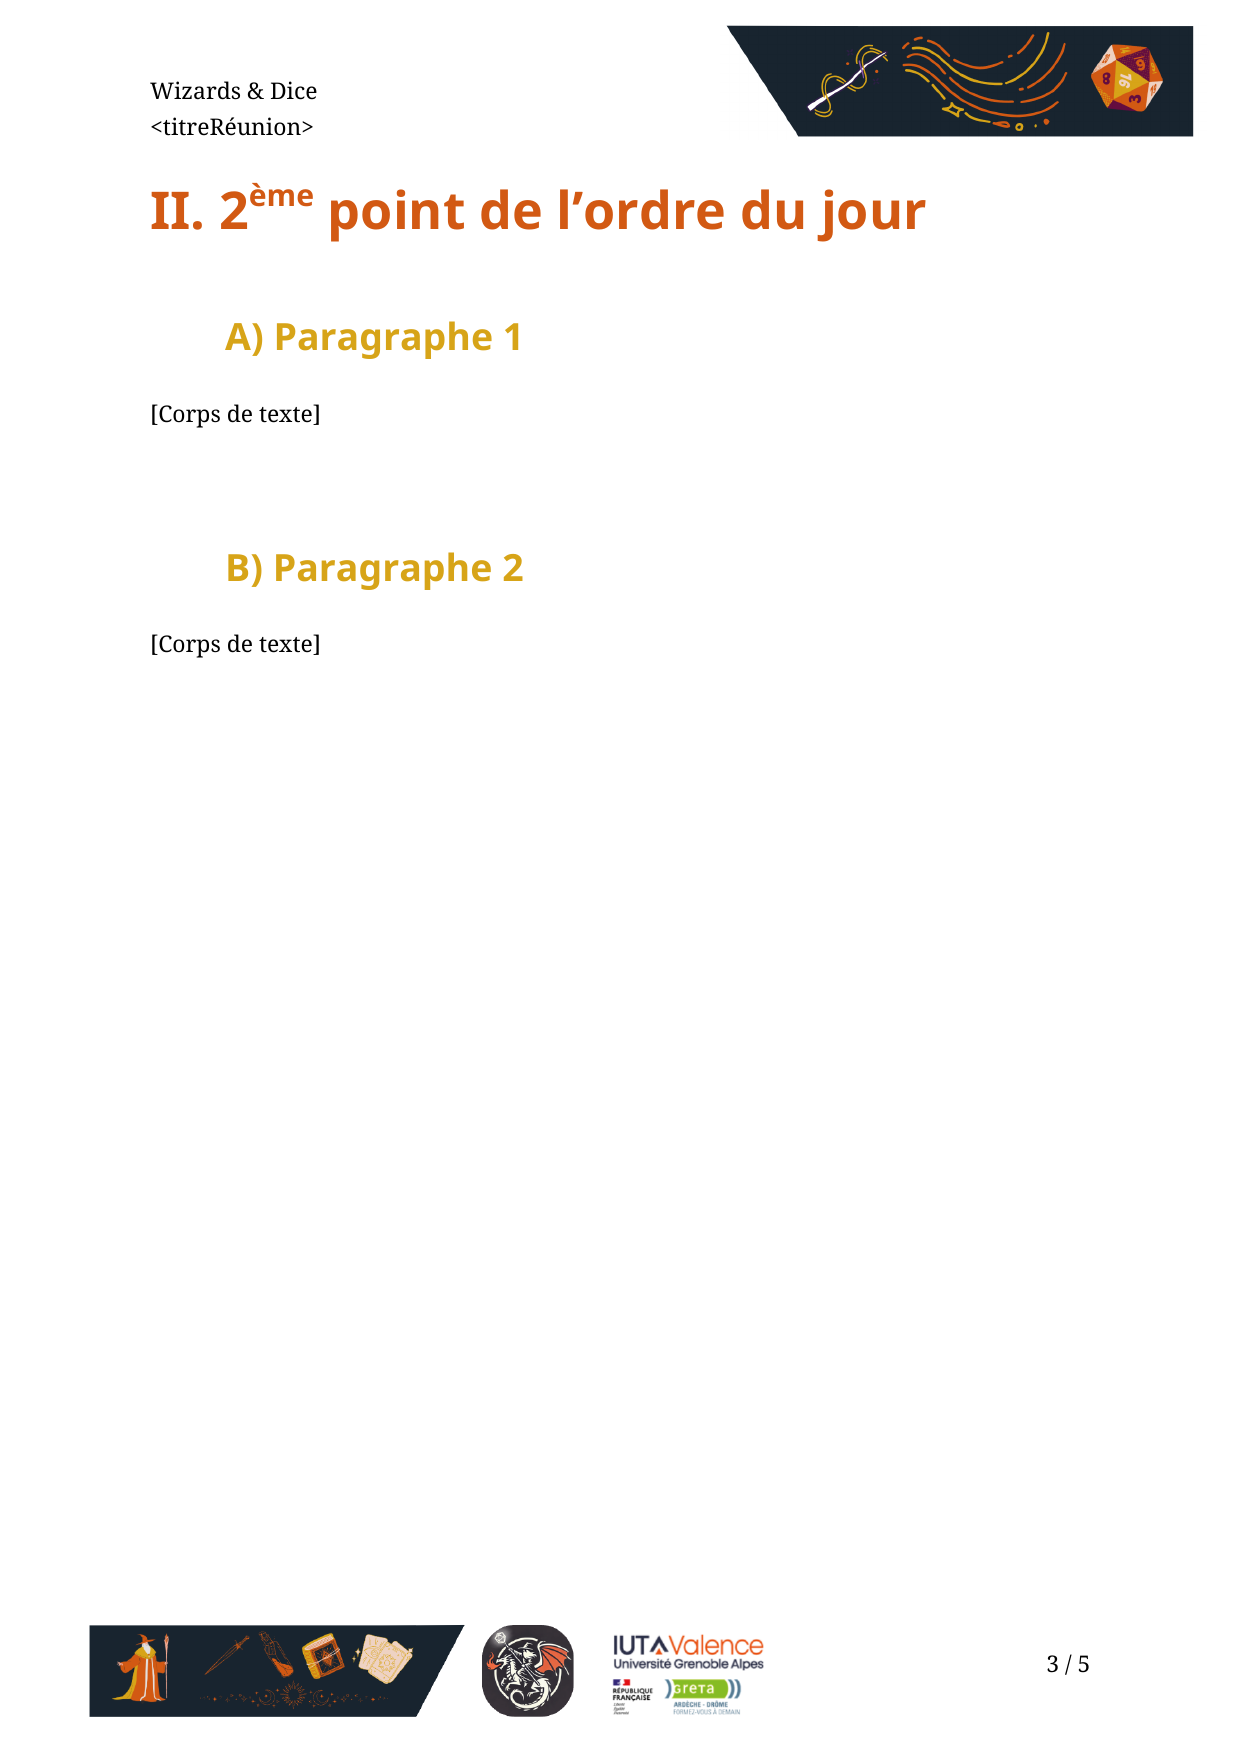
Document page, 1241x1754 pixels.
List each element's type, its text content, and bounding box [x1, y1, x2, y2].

picture [720, 22, 1208, 140]
subtitle B) Paragraphe 2 [225, 541, 1090, 592]
subtitle A) Paragraphe 1 [225, 311, 1090, 362]
text [Corps de texte] [150, 398, 1090, 429]
text [Corps de texte] [150, 628, 1090, 659]
subtitle II. 2ème point de l’ordre du jour [150, 174, 1090, 245]
picture [81, 1614, 788, 1726]
